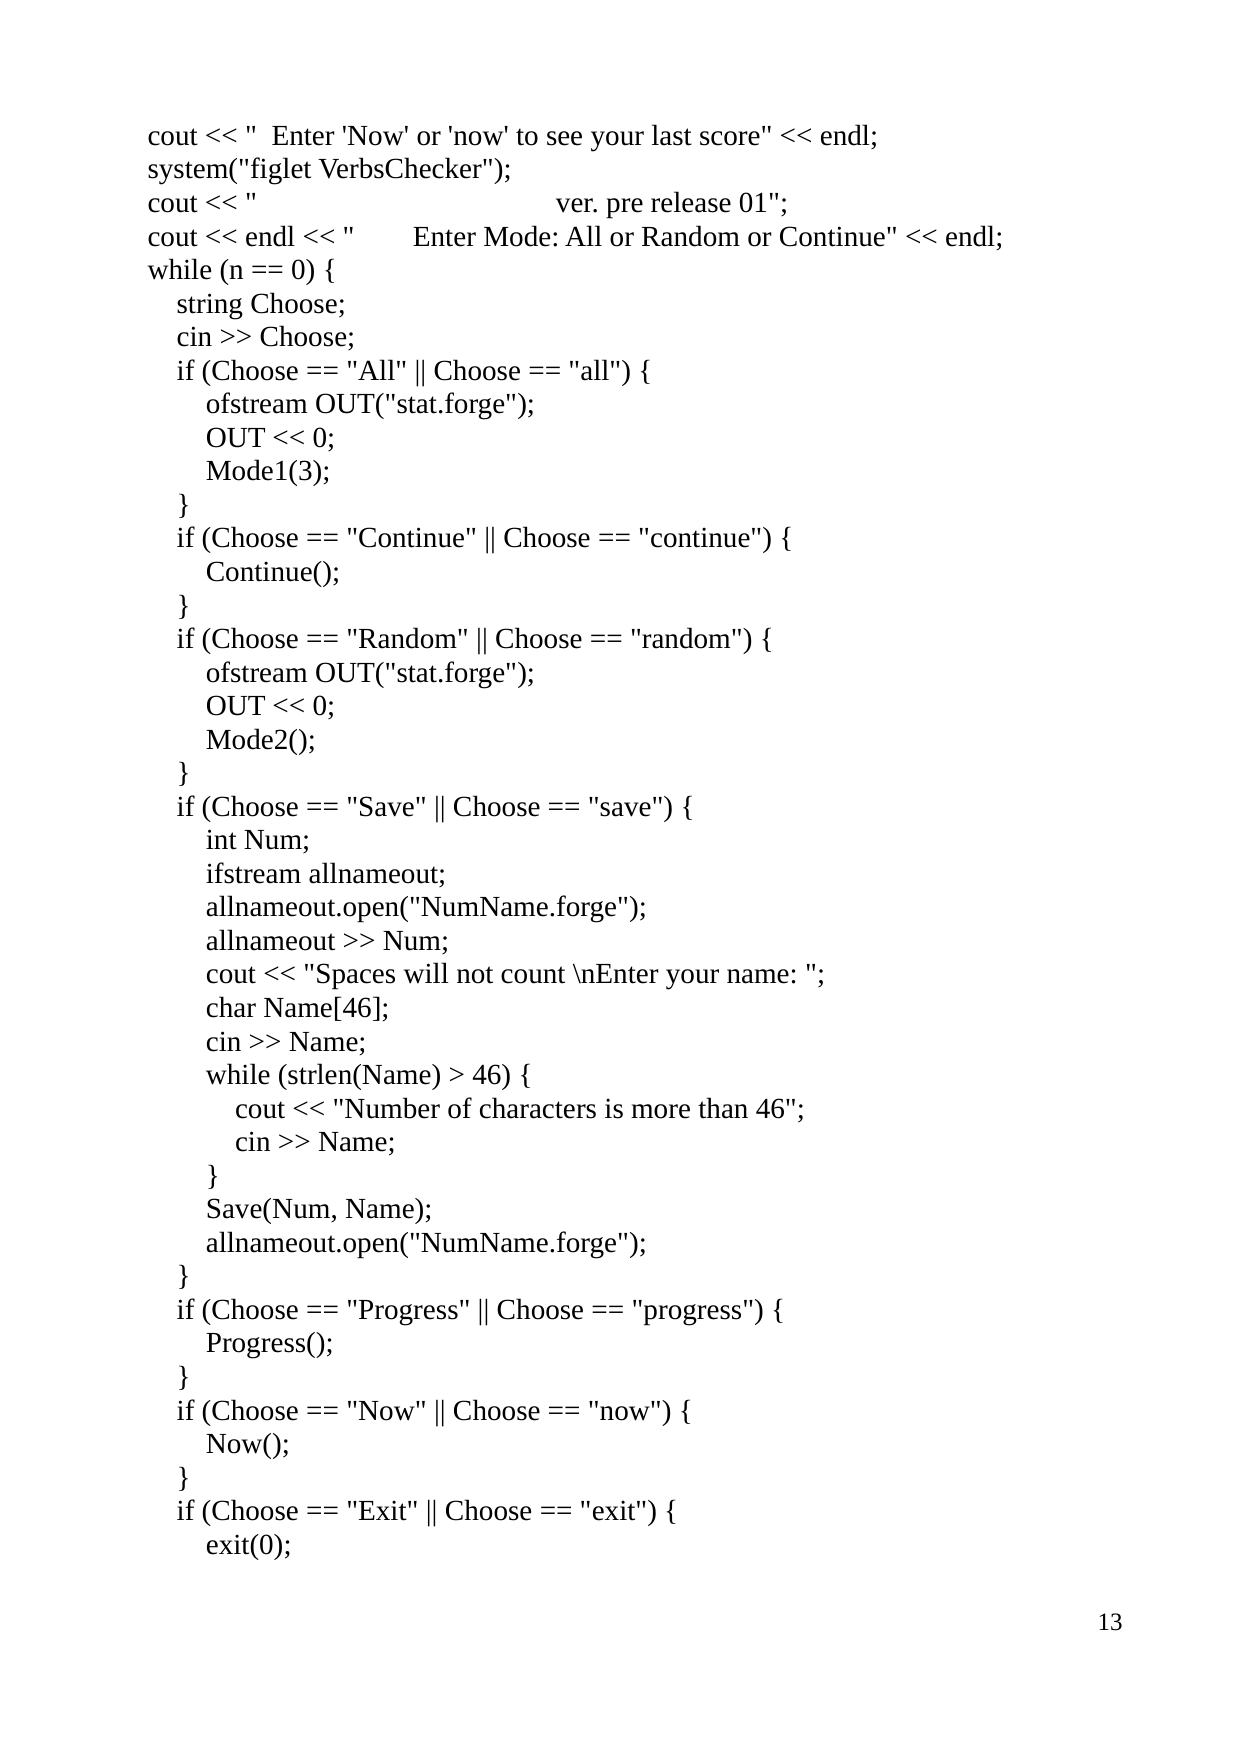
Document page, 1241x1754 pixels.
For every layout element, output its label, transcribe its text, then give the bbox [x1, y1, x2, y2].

text cout << " ver. pre release 01"; [118, 185, 1122, 219]
text Mode2(); [118, 722, 1122, 755]
text while (n == 0) { [118, 252, 1122, 286]
text } [118, 1158, 1122, 1191]
text Save(Num, Name); [118, 1191, 1122, 1225]
text cout << "Number of characters is more than 46"; [118, 1091, 1122, 1124]
text } [118, 1460, 1122, 1493]
text cin >> Choose; [118, 319, 1122, 353]
text if (Choose == "Continue" || Choose == "continue") { [118, 521, 1122, 554]
text cin >> Name; [118, 1024, 1122, 1057]
text if (Choose == "Exit" || Choose == "exit") { [118, 1493, 1122, 1527]
text Now(); [118, 1426, 1122, 1460]
text if (Choose == "Save" || Choose == "save") { [118, 789, 1122, 822]
text char Name[46]; [118, 990, 1122, 1024]
text allnameout.open("NumName.forge"); [118, 1225, 1122, 1258]
text allnameout.open("NumName.forge"); [118, 889, 1122, 923]
text ifstream allnameout; [118, 856, 1122, 889]
text system("figlet VerbsChecker"); [118, 152, 1122, 185]
text ofstream OUT("stat.forge"); [118, 655, 1122, 688]
text } [118, 487, 1122, 521]
text Continue(); [118, 554, 1122, 588]
text cout << " Enter 'Now' or 'now' to see your last score" << endl; [118, 118, 1122, 152]
text ofstream OUT("stat.forge"); [118, 386, 1122, 420]
text OUT << 0; [118, 420, 1122, 453]
text cout << endl << " Enter Mode: All or Random or Continue" << endl; [118, 219, 1122, 252]
text exit(0); [118, 1527, 1122, 1560]
text cout << "Spaces will not count \nEnter your name: "; [118, 957, 1122, 990]
text if (Choose == "All" || Choose == "all") { [118, 353, 1122, 386]
text allnameout >> Num; [118, 923, 1122, 957]
text } [118, 1359, 1122, 1393]
text int Num; [118, 822, 1122, 856]
text while (strlen(Name) > 46) { [118, 1057, 1122, 1091]
text OUT << 0; [118, 688, 1122, 722]
text } [118, 1258, 1122, 1292]
text if (Choose == "Random" || Choose == "random") { [118, 621, 1122, 655]
text Progress(); [118, 1326, 1122, 1359]
text Mode1(3); [118, 453, 1122, 487]
text } [118, 755, 1122, 789]
text cin >> Name; [118, 1124, 1122, 1158]
text if (Choose == "Progress" || Choose == "progress") { [118, 1292, 1122, 1326]
text string Choose; [118, 286, 1122, 319]
text } [118, 588, 1122, 621]
text if (Choose == "Now" || Choose == "now") { [118, 1393, 1122, 1426]
